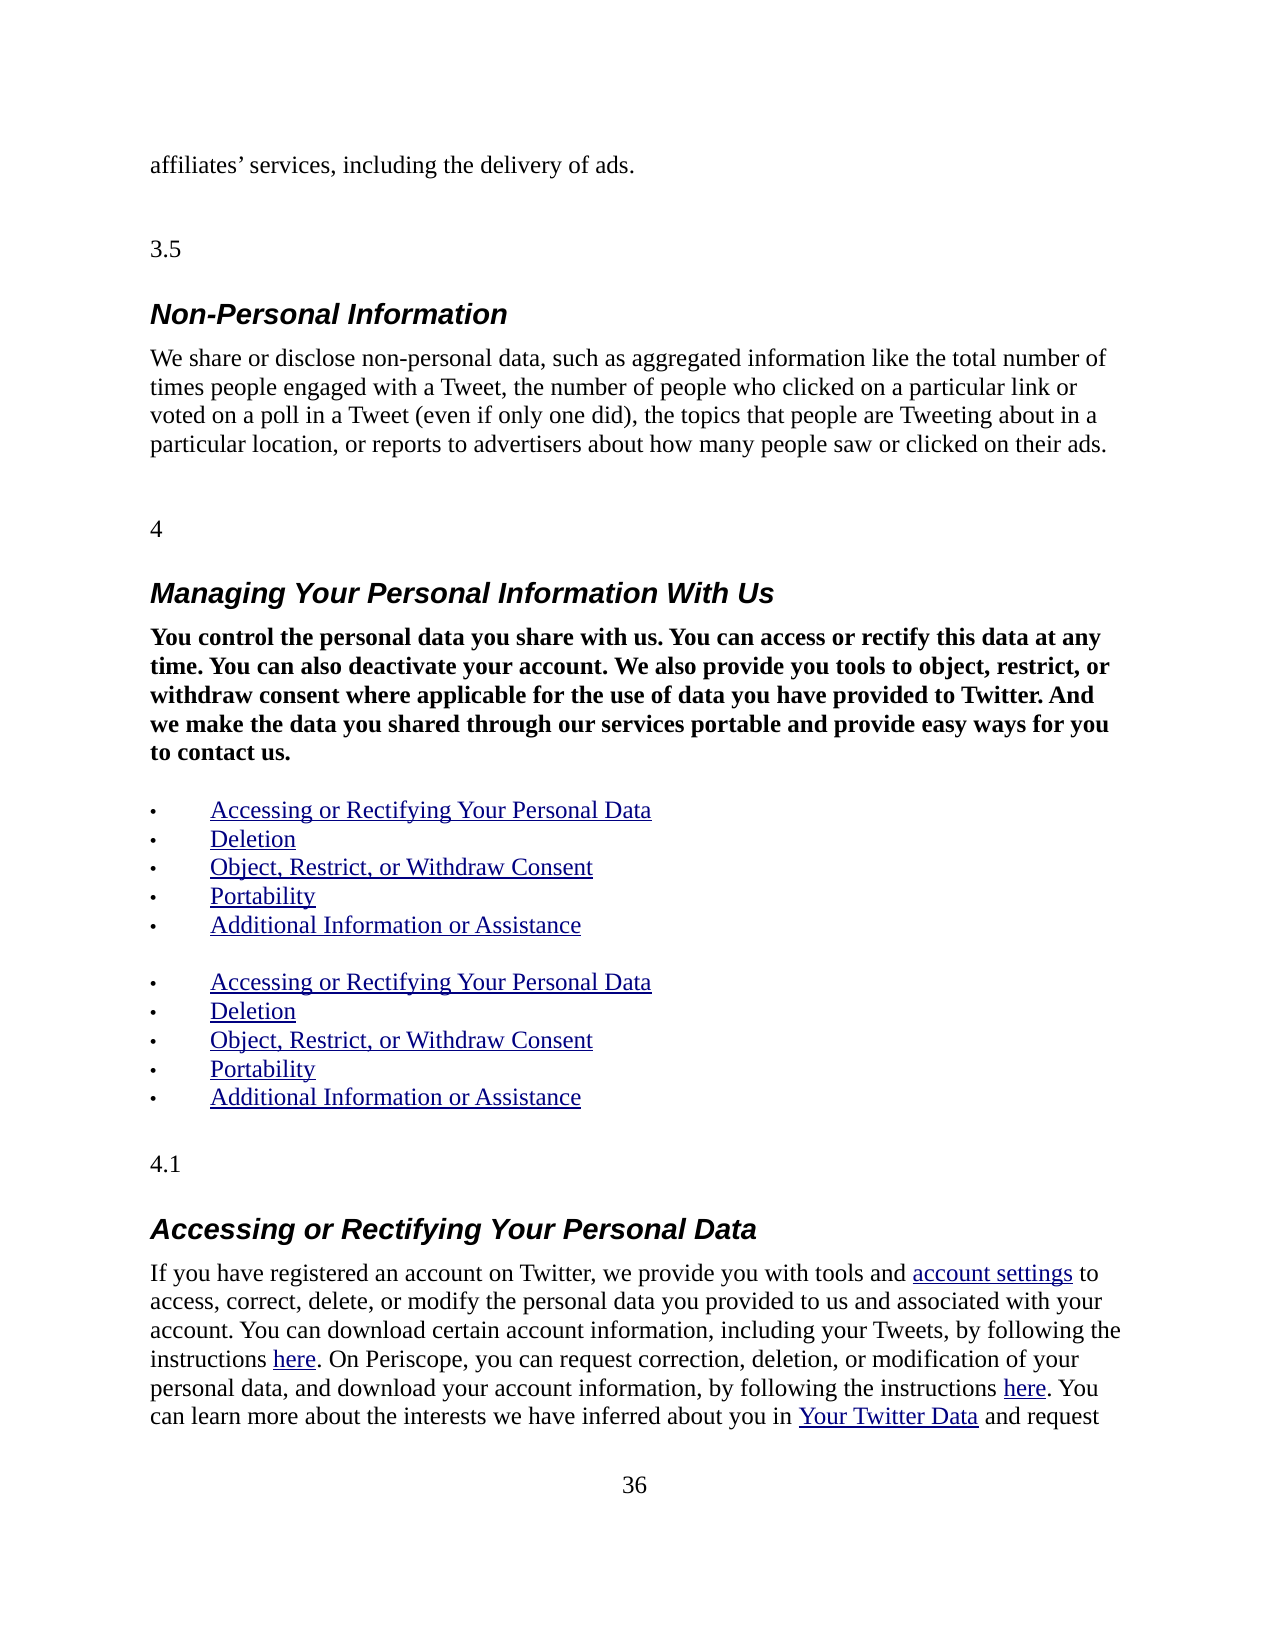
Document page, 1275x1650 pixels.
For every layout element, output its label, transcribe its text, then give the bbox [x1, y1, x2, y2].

list Accessing or Rectifying Your Personal Data [150, 967, 1125, 996]
subtitle Managing Your Personal Information With Us [150, 576, 1125, 610]
text 4.1 [150, 1149, 1125, 1178]
list Additional Information or Assistance [150, 910, 1125, 939]
text We share or disclose non-personal data, such as aggregated information like the total number of times people engaged with a Tweet, the number of people who clicked on a particular link or voted on a poll in a Tweet (even if only one did), the topics that people are Tweeting about in a particular location, or reports to advertisers about how many people saw or clicked on their ads. [150, 343, 1125, 458]
text 3.5 [150, 234, 1125, 263]
list Accessing or Rectifying Your Personal Data [150, 795, 1125, 824]
list Additional Information or Assistance [150, 1082, 1125, 1111]
list Portability [150, 881, 1125, 910]
subtitle Accessing or Rectifying Your Personal Data [150, 1212, 1125, 1245]
list Deletion [150, 824, 1125, 852]
text 4 [150, 514, 1125, 542]
text If you have registered an account on Twitter, we provide you with tools and account settings to access, correct, delete, or modify the personal data you provided to us and associated with your account. You can download certain account information, including your Tweets, by following the instructions here. On Periscope, you can request correction, deletion, or modification of your personal data, and download your account information, by following the instructions here. You can learn more about the interests we have inferred about you in Your Twitter Data and request [150, 1258, 1125, 1430]
subtitle Non-Personal Information [150, 297, 1125, 331]
list Deletion [150, 996, 1125, 1025]
list Object, Restrict, or Withdraw Consent [150, 1025, 1125, 1054]
list Object, Restrict, or Withdraw Consent [150, 852, 1125, 881]
text You control the personal data you share with us. You can access or rectify this data at any time. You can also deactivate your account. We also provide you tools to object, restrict, or withdraw consent where applicable for the use of data you have provided to Twitter. And we make the data you shared through our services portable and provide easy ways for you to contact us. [150, 622, 1125, 795]
text affiliates’ services, including the delivery of ads. [150, 150, 1125, 179]
list Portability [150, 1054, 1125, 1082]
